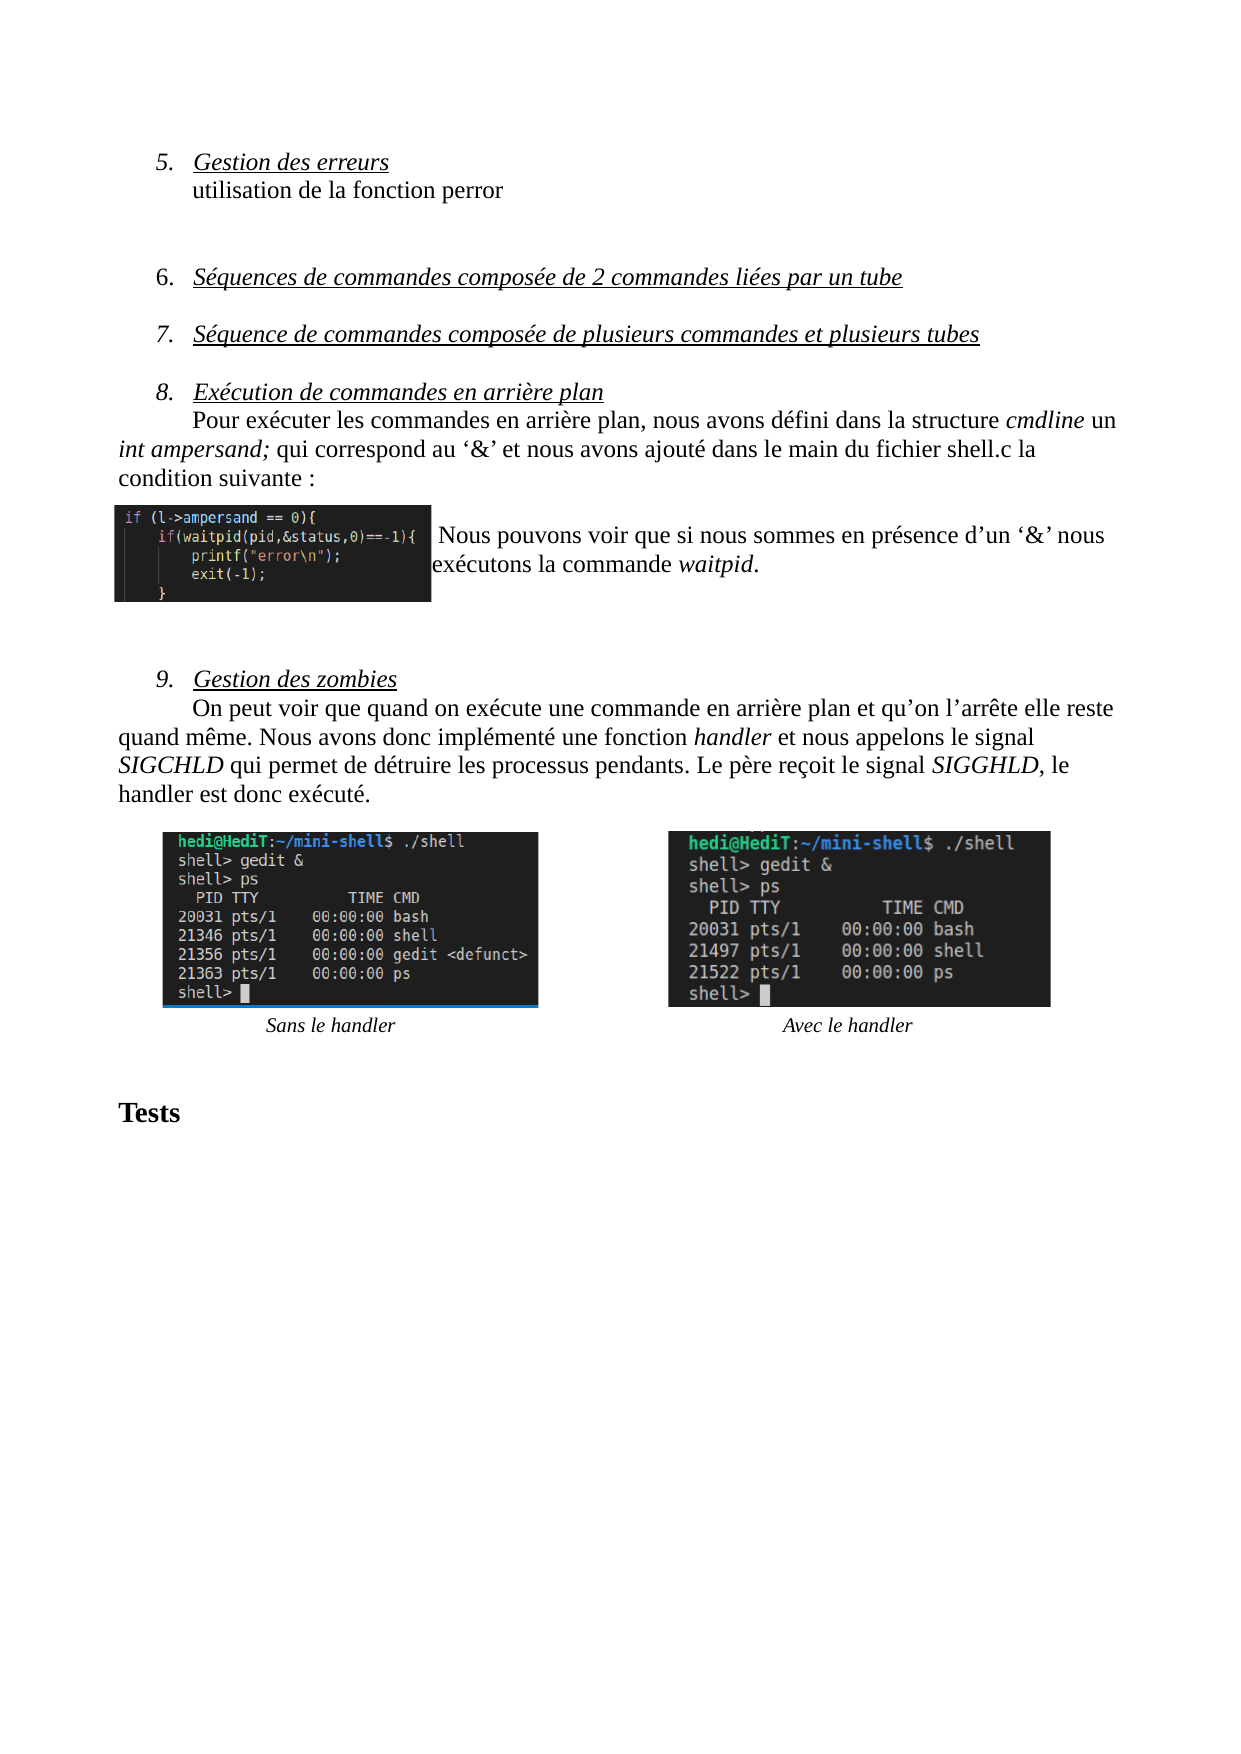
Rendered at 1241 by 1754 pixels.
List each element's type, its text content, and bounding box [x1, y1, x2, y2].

picture [668, 831, 1051, 1007]
text Pour exécuter les commandes en arrière plan, nous avons défini dans la structure cmdline un int ampersand; qui correspond au ‘&’ et nous avons ajouté dans le main du fichier shell.c la condition suivante : [118, 406, 1122, 492]
list Séquence de commandes composée de plusieurs commandes et plusieurs tubes [156, 319, 1122, 348]
text Nous pouvons voir que si nous sommes en présence d’un ‘&’ nous exécutons la commande waitpid. [432, 521, 1122, 578]
text utilisation de la fonction perror [118, 176, 1122, 204]
text Sans le handler Avec le handler [118, 1009, 1122, 1038]
list Gestion des zombies [156, 664, 1122, 693]
list Exécution de commandes en arrière plan [156, 377, 1122, 406]
list Séquences de commandes composée de 2 commandes liées par un tube [156, 262, 1122, 291]
picture [162, 832, 539, 1008]
text Tests [118, 1096, 1122, 1129]
list Gestion des erreurs [156, 147, 1122, 176]
text On peut voir que quand on exécute une commande en arrière plan et qu’on l’arrête elle reste quand même. Nous avons donc implémenté une fonction handler et nous appelons le signal SIGCHLD qui permet de détruire les processus pendants. Le père reçoit le signal SIGGHLD, le handler est donc exécuté. [118, 693, 1122, 808]
picture [114, 505, 432, 602]
